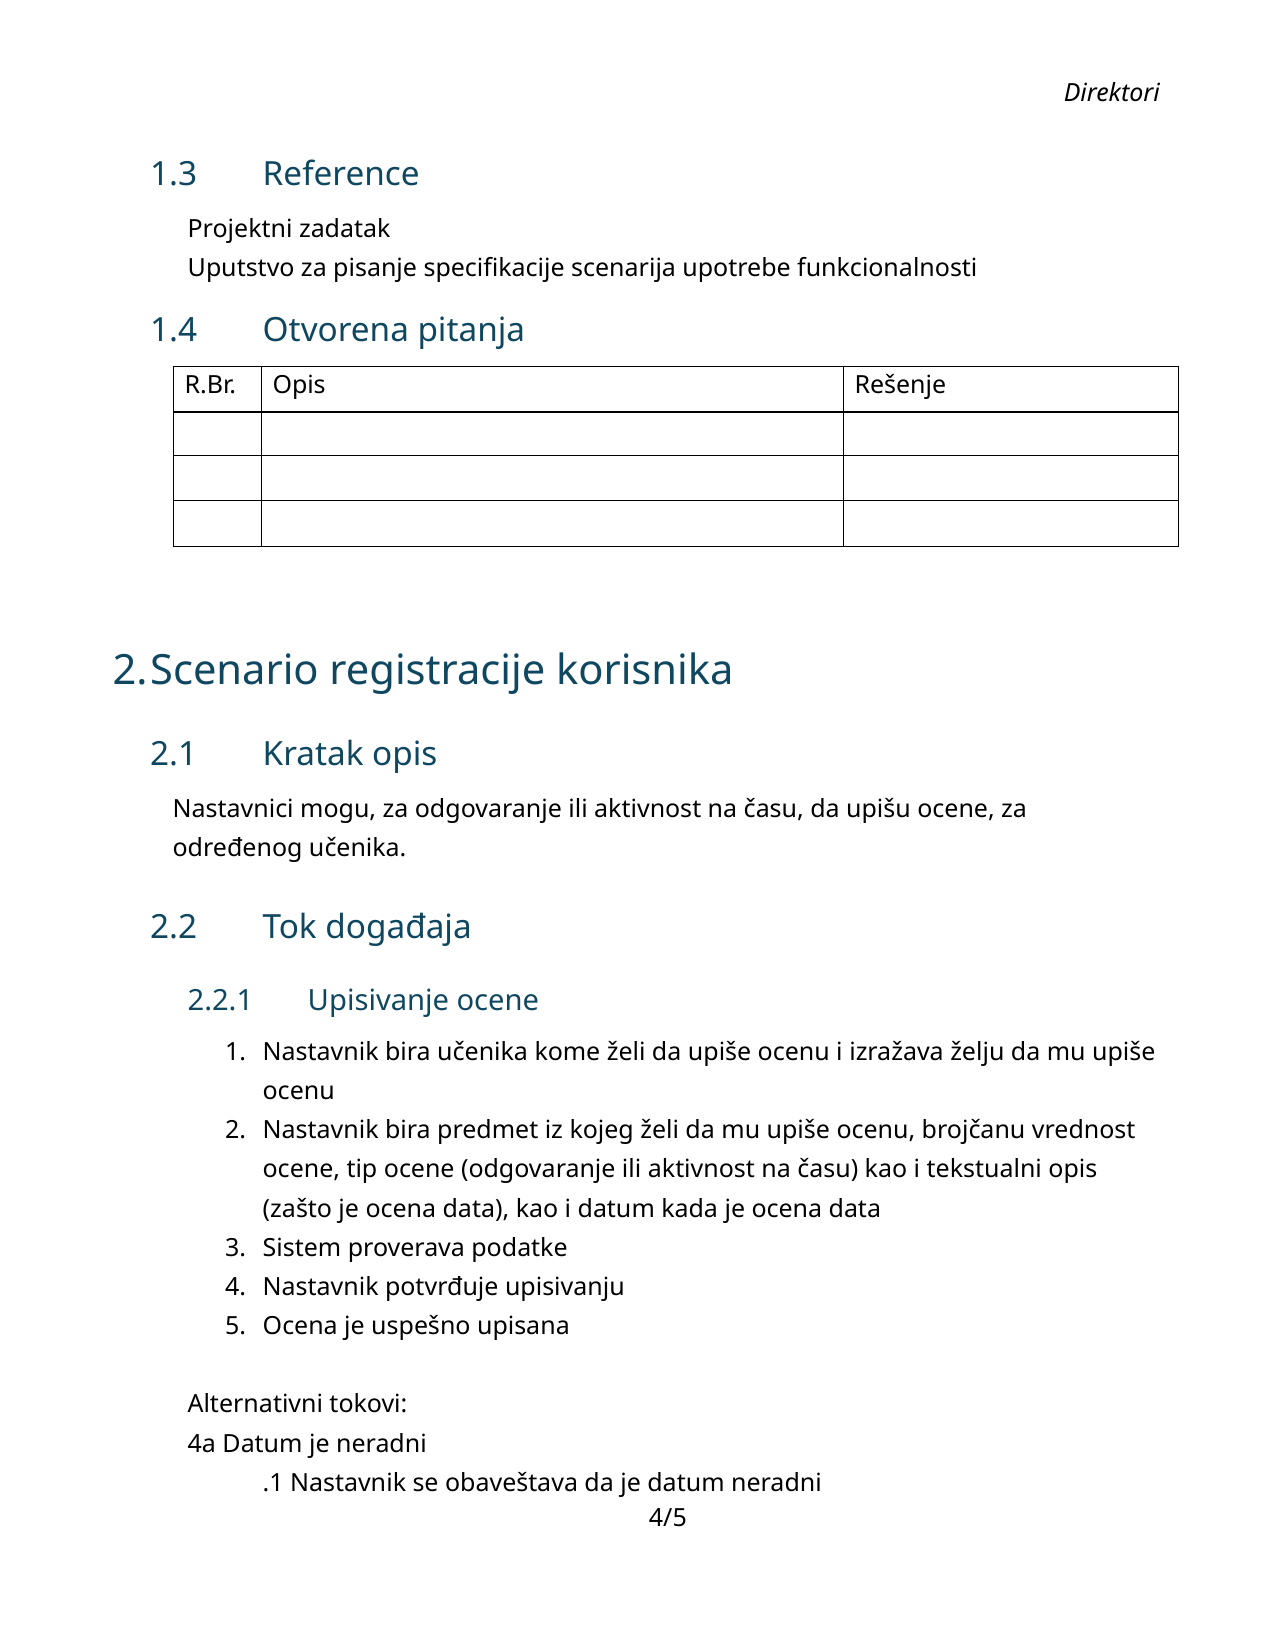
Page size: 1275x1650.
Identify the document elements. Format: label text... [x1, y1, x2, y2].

table_cell [174, 501, 261, 546]
table_header Rešenje [844, 367, 1178, 411]
subtitle Scenario registracije korisnika [112, 640, 1162, 697]
list Ocena je uspešno upisana [225, 1308, 1162, 1342]
list Sistem proverava podatke [225, 1229, 1162, 1263]
table_cell [844, 501, 1178, 546]
subtitle Upisivanje ocene [187, 979, 1162, 1019]
table_cell [844, 413, 1178, 455]
text Nastavnici mogu, za odgovaranje ili aktivnost na času, da upišu ocene, za određenog učenika. [172, 791, 1162, 864]
list .1 Nastavnik se obaveštava da je datum neradni [112, 1464, 1162, 1498]
table_cell [262, 413, 843, 455]
subtitle Reference [150, 150, 1162, 195]
table_cell [174, 456, 261, 500]
list Nastavnik bira predmet iz kojeg želi da mu upiše ocenu, brojčanu vrednost ocene, tip ocene (odgovaranje ili aktivnost na času) kao i tekstualni opis (zašto je ocena data), kao i datum kada je ocena data [225, 1112, 1162, 1224]
table_cell [174, 413, 261, 455]
table_cell [262, 501, 843, 546]
subtitle Tok događaja [150, 902, 1162, 948]
list Nastavnik potvrđuje upisivanju [225, 1268, 1162, 1303]
subtitle Otvorena pitanja [150, 306, 1162, 351]
table_header R.Br. [174, 367, 261, 411]
subtitle Kratak opis [150, 730, 1162, 776]
list Nastavnik bira učenika kome želi da upiše ocenu i izražava želju da mu upiše ocenu [225, 1033, 1162, 1107]
list Projektni zadatak [187, 211, 1162, 244]
table_cell [262, 456, 843, 500]
list Alternativni tokovi: 4a Datum je neradni [112, 1386, 1162, 1459]
list Uputstvo za pisanje specifikacije scenarija upotrebe funkcionalnosti [187, 250, 1162, 284]
table_cell [844, 456, 1178, 500]
table_header Opis [262, 367, 843, 411]
